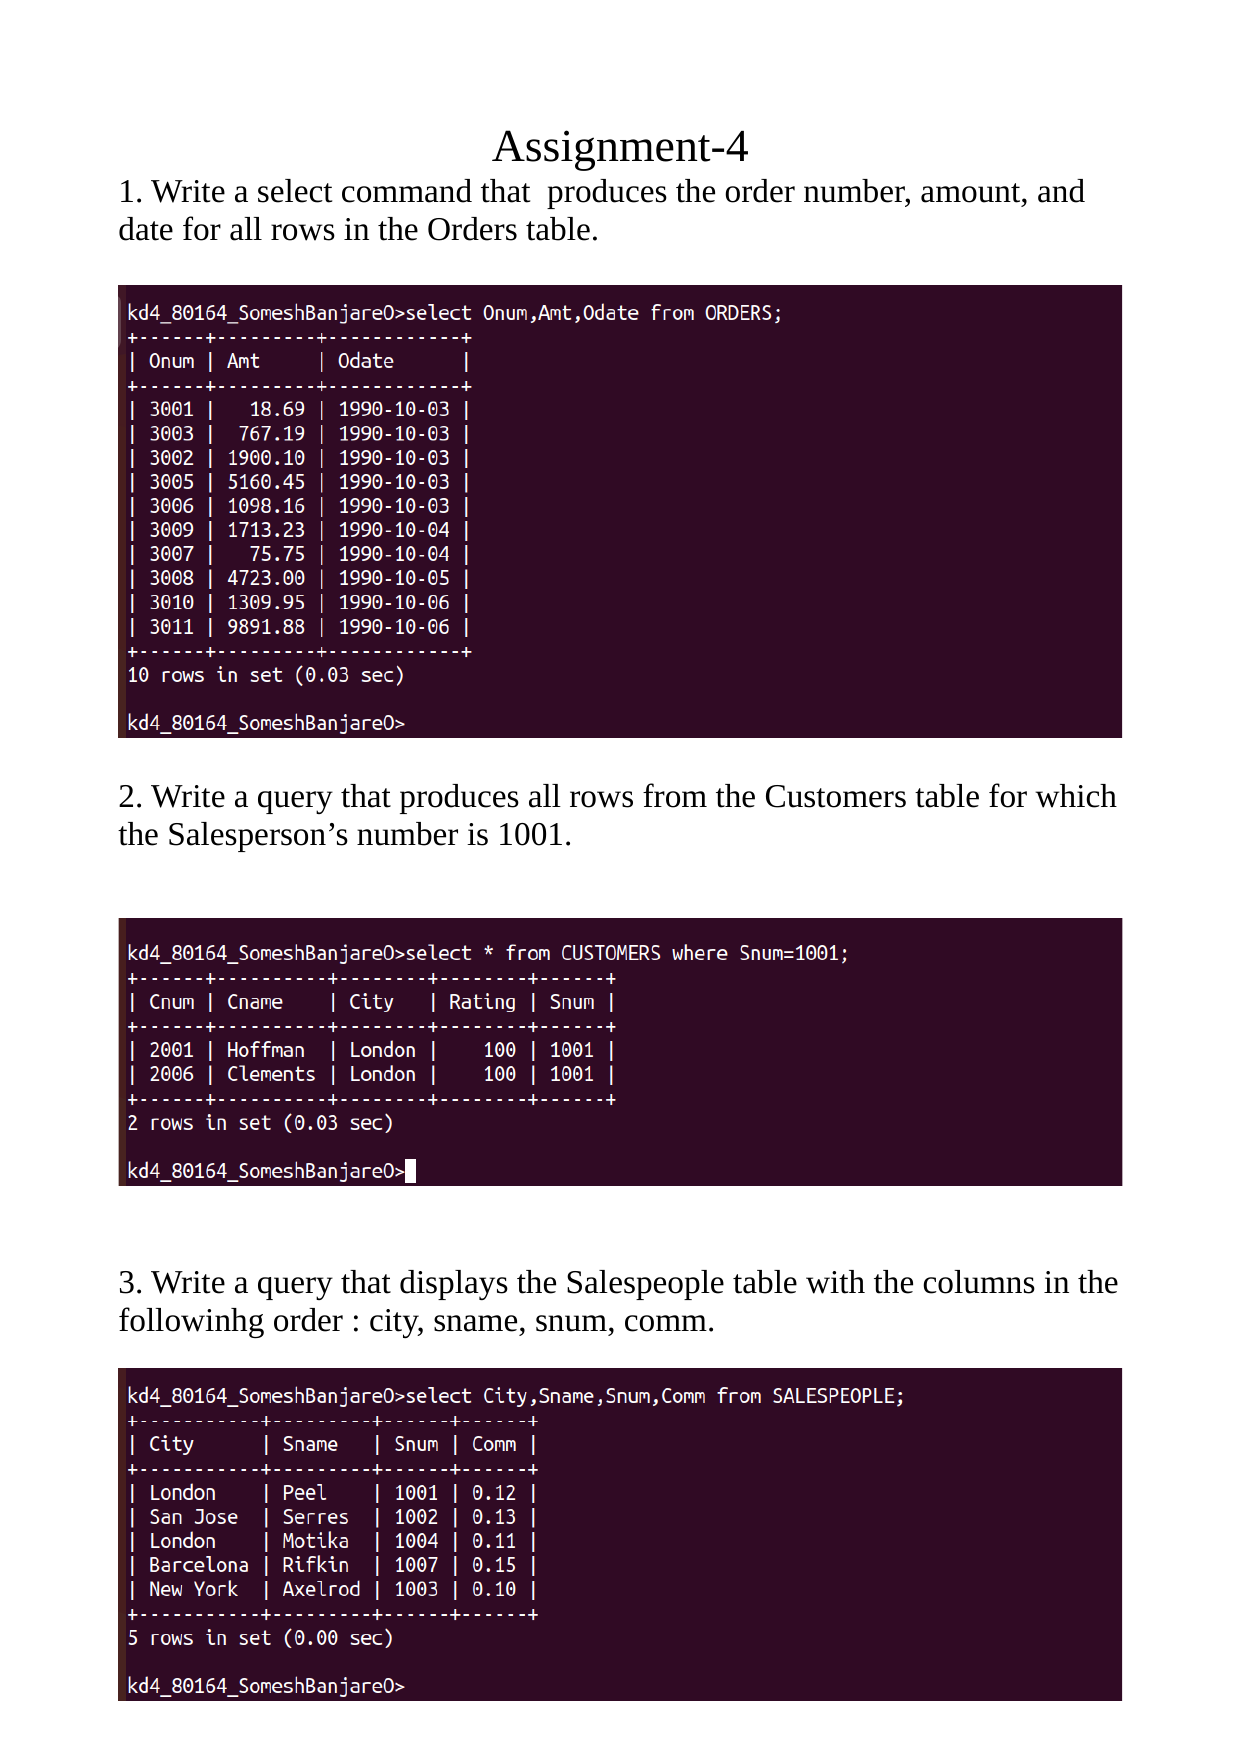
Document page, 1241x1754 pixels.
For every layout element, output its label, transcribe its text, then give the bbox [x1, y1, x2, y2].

picture [118, 285, 1123, 738]
text Assignment-4 [118, 118, 1122, 171]
text 1. Write a select command that produces the order number, amount, and date for all rows in the Orders table. [118, 171, 1122, 247]
picture [118, 918, 1123, 1186]
text 2. Write a query that produces all rows from the Customers table for which the Salesperson’s number is 1001. [118, 738, 1122, 918]
picture [118, 1368, 1123, 1701]
text 3. Write a query that displays the Salespeople table with the columns in the followinhg order : city, sname, snum, comm. [118, 1186, 1122, 1339]
